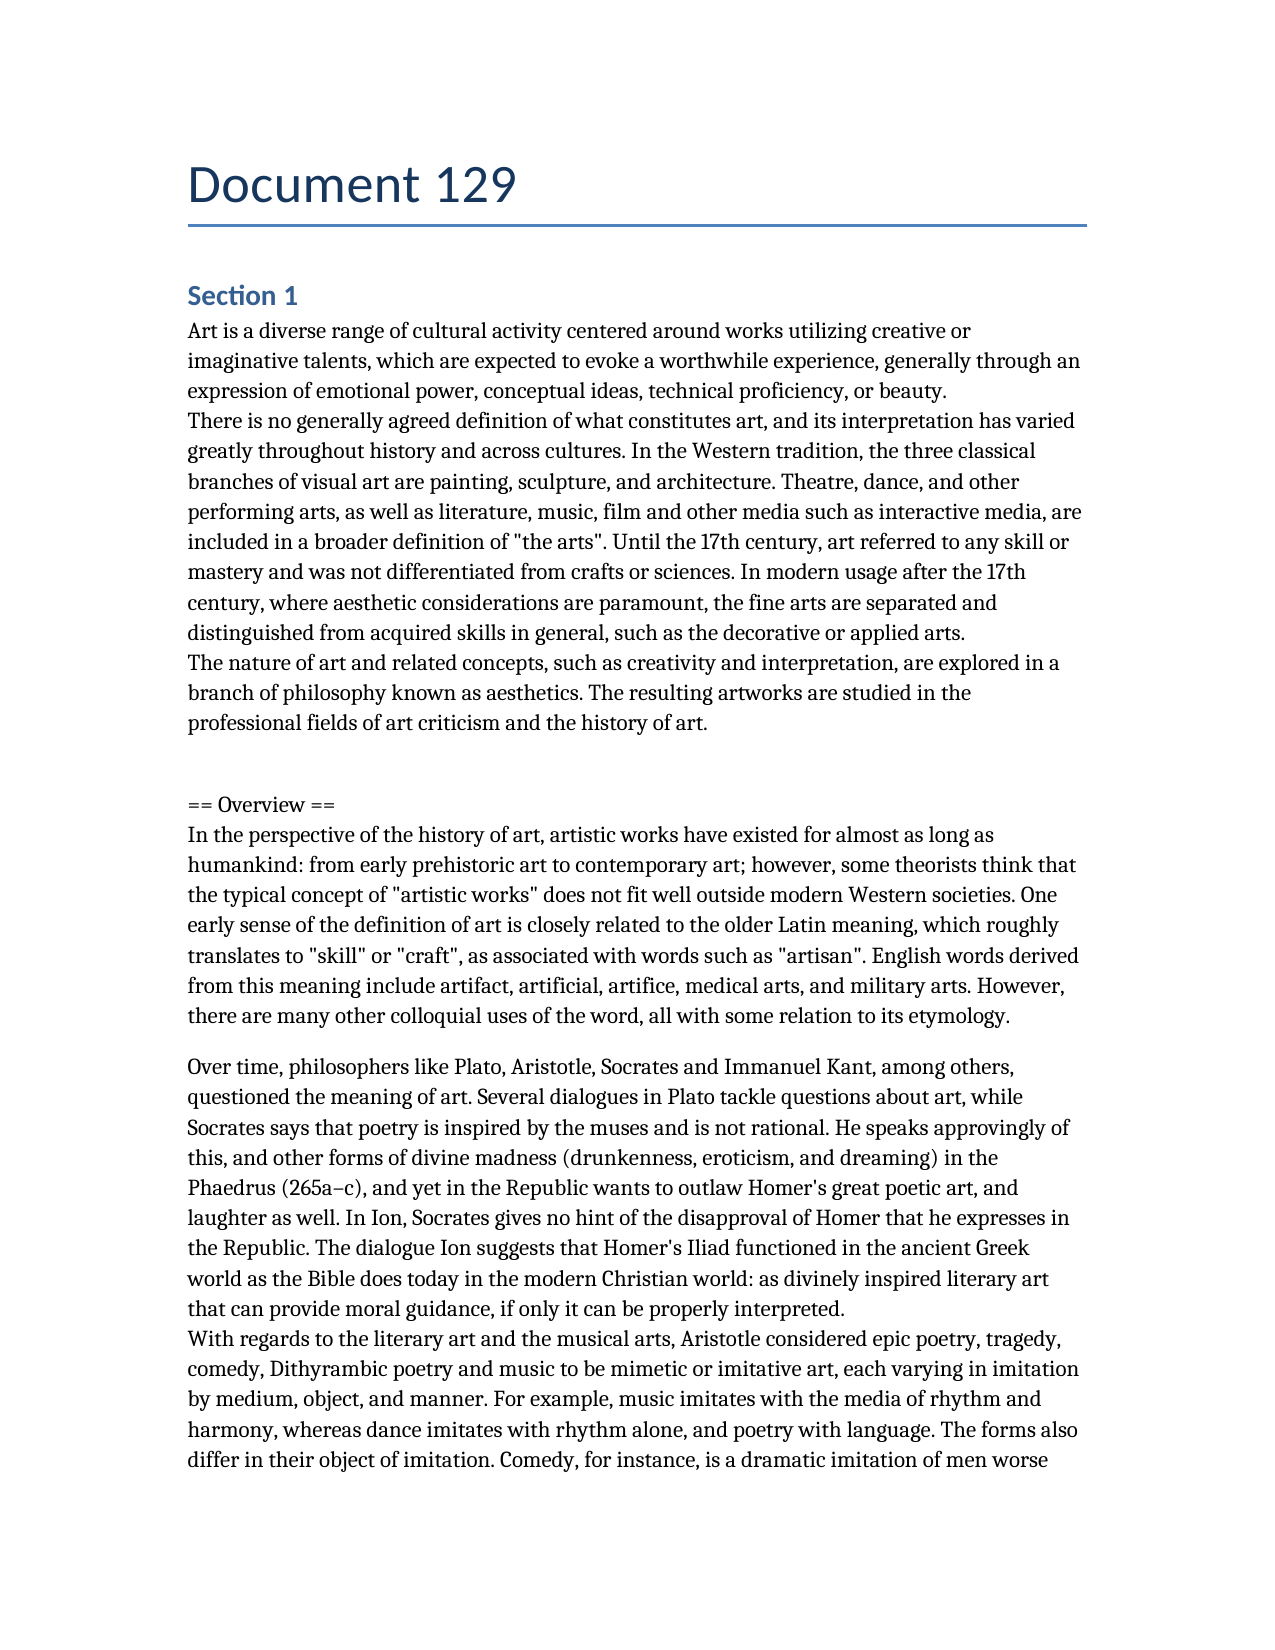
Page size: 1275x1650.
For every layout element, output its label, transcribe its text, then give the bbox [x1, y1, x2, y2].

title Document 129 [187, 150, 1087, 227]
text Over time, philosophers like Plato, Aristotle, Socrates and Immanuel Kant, among others, questioned the meaning of art. Several dialogues in Plato tackle questions about art, while Socrates says that poetry is inspired by the muses and is not rational. He speaks approvingly of this, and other forms of divine madness (drunkenness, eroticism, and dreaming) in the Phaedrus (265a–c), and yet in the Republic wants to outlaw Homer's great poetic art, and laughter as well. In Ion, Socrates gives no hint of the disapproval of Homer that he expresses in the Republic. The dialogue Ion suggests that Homer's Iliad functioned in the ancient Greek world as the Bible does today in the modern Christian world: as divinely inspired literary art that can provide moral guidance, if only it can be properly interpreted. With regards to the literary art and the musical arts, Aristotle considered epic poetry, tragedy, comedy, Dithyrambic poetry and music to be mimetic or imitative art, each varying in imitation by medium, object, and manner. For example, music imitates with the media of rhythm and harmony, whereas dance imitates with rhythm alone, and poetry with language. The forms also differ in their object of imitation. Comedy, for instance, is a dramatic imitation of men worse [187, 1054, 1087, 1473]
text == Overview == In the perspective of the history of art, artistic works have existed for almost as long as humankind: from early prehistoric art to contemporary art; however, some theorists think that the typical concept of "artistic works" does not fit well outside modern Western societies. One early sense of the definition of art is closely related to the older Latin meaning, which roughly translates to "skill" or "craft", as associated with words such as "artisan". English words derived from this meaning include artifact, artificial, artifice, medical arts, and military arts. However, there are many other colloquial uses of the word, all with some relation to its etymology. [187, 761, 1087, 1029]
text Art is a diverse range of cultural activity centered around works utilizing creative or imaginative talents, which are expected to evoke a worthwhile experience, generally through an expression of emotional power, conceptual ideas, technical proficiency, or beauty. There is no generally agreed definition of what constitutes art, and its interpretation has varied greatly throughout history and across cultures. In the Western tradition, the three classical branches of visual art are painting, sculpture, and architecture. Theatre, dance, and other performing arts, as well as literature, music, film and other media such as interactive media, are included in a broader definition of "the arts". Until the 17th century, art referred to any skill or mastery and was not differentiated from crafts or sciences. In modern usage after the 17th century, where aesthetic considerations are paramount, the fine arts are separated and distinguished from acquired skills in general, such as the decorative or applied arts. The nature of art and related concepts, such as creativity and interpretation, are explored in a branch of philosophy known as aesthetics. The resulting artworks are studied in the professional fields of art criticism and the history of art. [187, 317, 1087, 737]
subtitle Section 1 [187, 277, 1087, 312]
